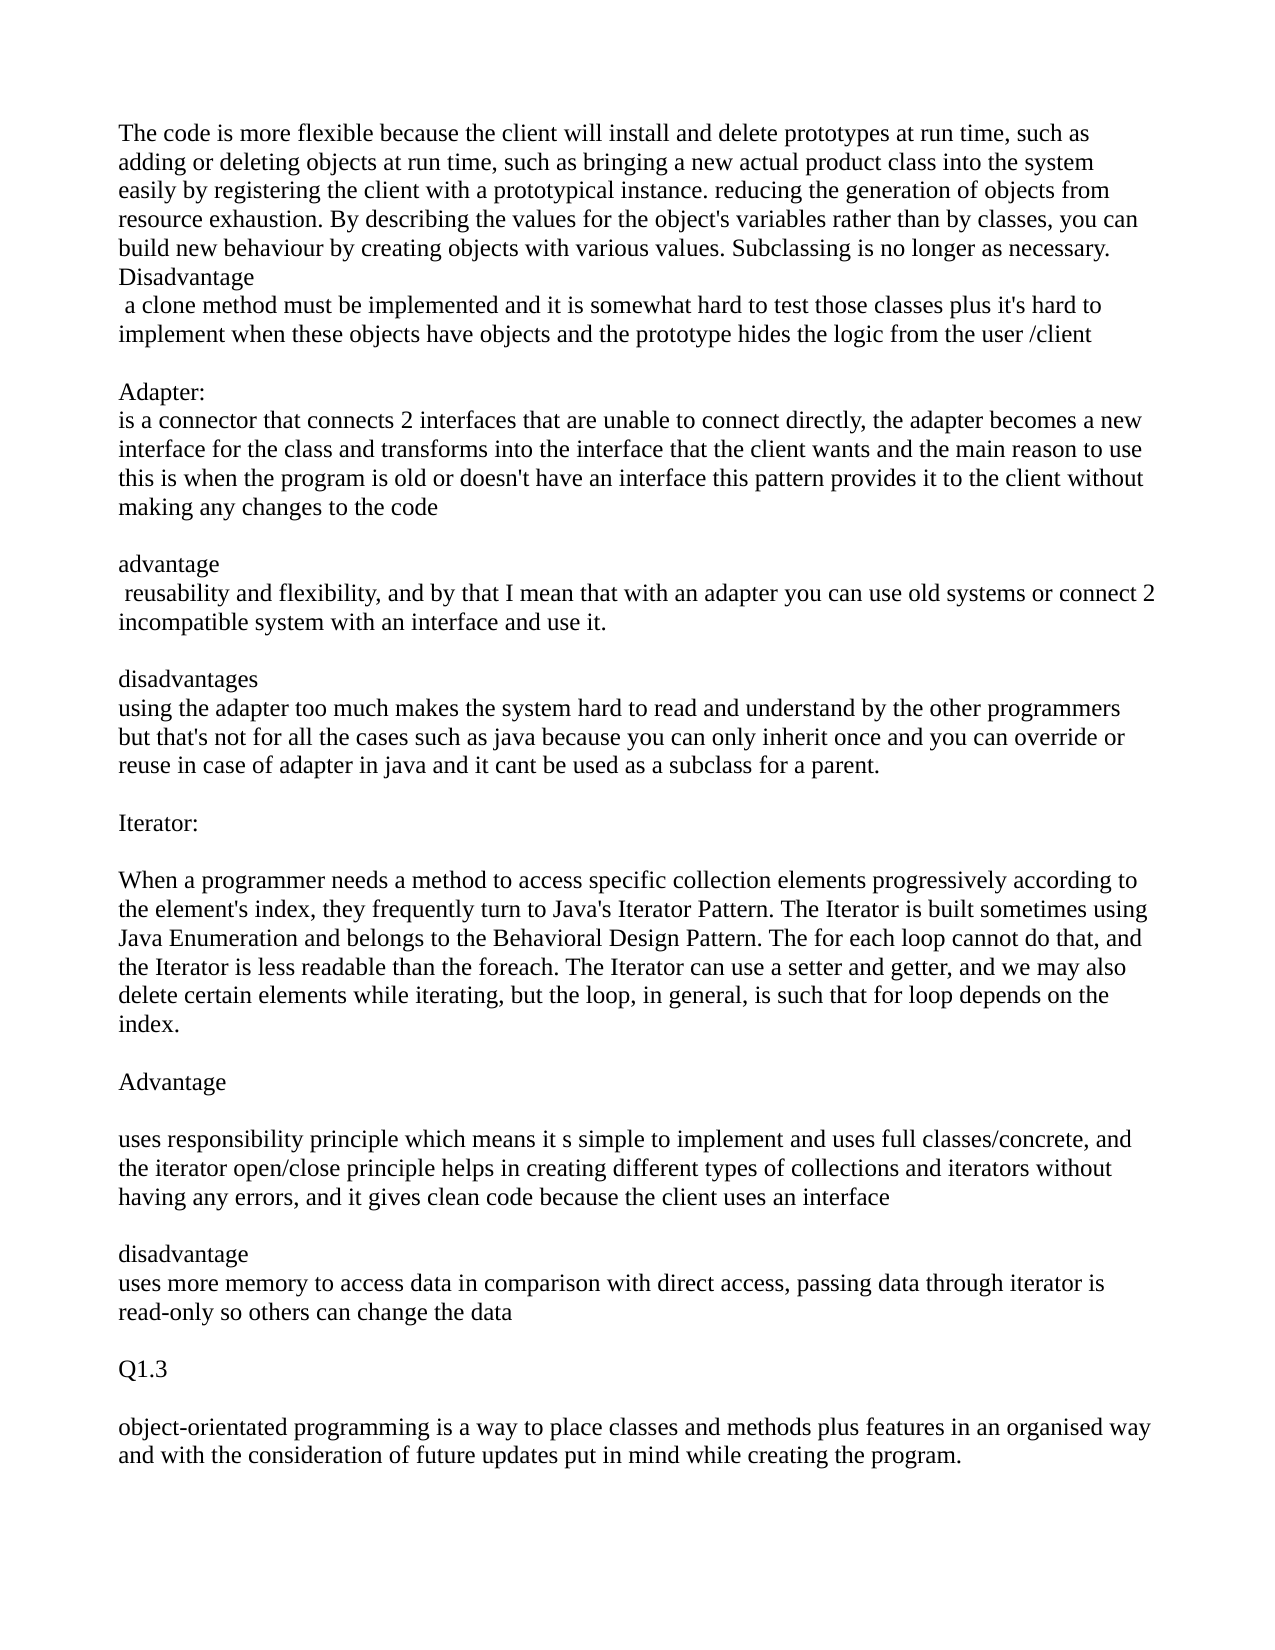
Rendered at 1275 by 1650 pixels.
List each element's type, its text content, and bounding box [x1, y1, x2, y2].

text reusability and flexibility, and by that I mean that with an adapter you can use old systems or connect 2 incompatible system with an interface and use it. [118, 578, 1157, 636]
text disadvantage [118, 1239, 1157, 1268]
text Adapter: [118, 377, 1157, 406]
text When a programmer needs a method to access specific collection elements progressively according to the element's index, they frequently turn to Java's Iterator Pattern. The Iterator is built sometimes using Java Enumeration and belongs to the Behavioral Design Pattern. The for each loop cannot do that, and the Iterator is less readable than the foreach. The Iterator can use a setter and getter, and we may also delete certain elements while iterating, but the loop, in general, is such that for loop depends on the index. [118, 866, 1157, 1038]
text The code is more flexible because the client will install and delete prototypes at run time, such as adding or deleting objects at run time, such as bringing a new actual product class into the system easily by registering the client with a prototypical instance. reducing the generation of objects from resource exhaustion. By describing the values for the object's variables rather than by classes, you can build new behaviour by creating objects with various values. Subclassing is no longer as necessary. [118, 118, 1157, 262]
text object-orientated programming is a way to place classes and methods plus features in an organised way and with the consideration of future updates put in mind while creating the program. [118, 1412, 1157, 1469]
text is a connector that connects 2 interfaces that are unable to connect directly, the adapter becomes a new interface for the class and transforms into the interface that the client wants and the main reason to use this is when the program is old or doesn't have an interface this pattern provides it to the client without making any changes to the code [118, 406, 1157, 521]
text advantage [118, 549, 1157, 578]
text uses more memory to access data in comparison with direct access, passing data through iterator is read-only so others can change the data [118, 1268, 1157, 1326]
text Advantage [118, 1067, 1157, 1096]
text Disadvantage [118, 262, 1157, 291]
text uses responsibility principle which means it s simple to implement and uses full classes/concrete, and the iterator open/close principle helps in creating different types of collections and iterators without having any errors, and it gives clean code because the client uses an interface [118, 1124, 1157, 1211]
text a clone method must be implemented and it is somewhat hard to test those classes plus it's hard to implement when these objects have objects and the prototype hides the logic from the user /client [118, 291, 1157, 348]
text Q1.3 [118, 1354, 1157, 1383]
text disadvantages [118, 664, 1157, 693]
text using the adapter too much makes the system hard to read and understand by the other programmers but that's not for all the cases such as java because you can only inherit once and you can override or reuse in case of adapter in java and it cant be used as a subclass for a parent. [118, 693, 1157, 779]
text Iterator: [118, 808, 1157, 837]
